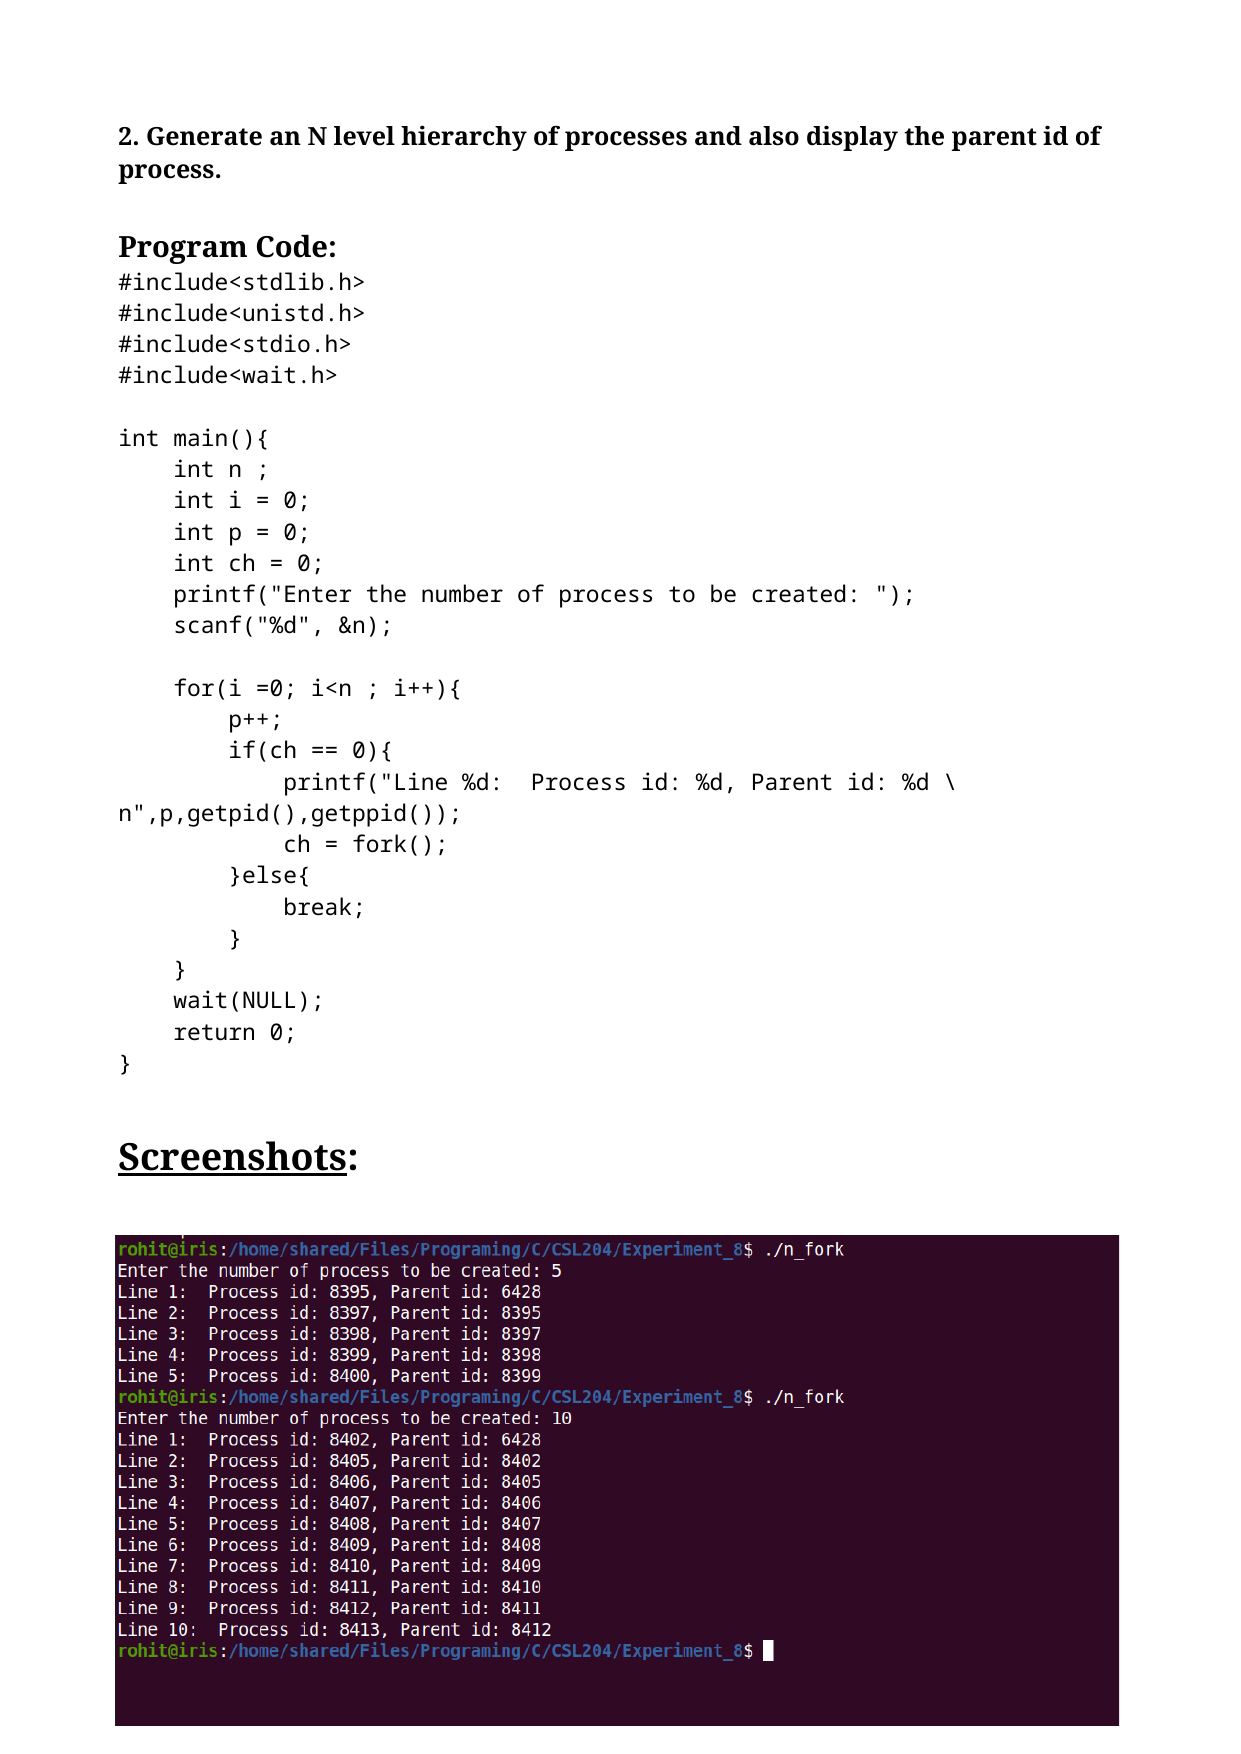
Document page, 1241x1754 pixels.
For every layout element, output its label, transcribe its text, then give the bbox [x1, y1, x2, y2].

text } [118, 922, 1122, 953]
text ch = fork(); [118, 828, 1122, 859]
text #include<wait.h> [118, 359, 1122, 391]
text #include<unistd.h> [118, 297, 1122, 328]
text } [118, 953, 1122, 984]
picture [115, 1235, 1120, 1726]
text return 0; [118, 1016, 1122, 1047]
text wait(NULL); [118, 984, 1122, 1016]
text int ch = 0; [118, 547, 1122, 578]
text scanf("%d", &n); [118, 609, 1122, 641]
text #include<stdlib.h> [118, 266, 1122, 297]
text int i = 0; [118, 484, 1122, 516]
text 2. Generate an N level hierarchy of processes and also display the parent id of [118, 118, 1122, 152]
text int p = 0; [118, 516, 1122, 547]
text printf("Line %d: Process id: %d, Parent id: %d \n",p,getpid(),getppid()); [118, 766, 1122, 828]
text Program Code: [118, 226, 1122, 266]
text if(ch == 0){ [118, 734, 1122, 766]
text break; [118, 891, 1122, 922]
text int n ; [118, 453, 1122, 484]
text p++; [118, 703, 1122, 734]
text #include<stdio.h> [118, 328, 1122, 359]
text int main(){ [118, 422, 1122, 453]
text process. [118, 152, 1122, 186]
text printf("Enter the number of process to be created: "); [118, 578, 1122, 609]
subtitle Screenshots: [118, 1130, 1122, 1181]
text for(i =0; i<n ; i++){ [118, 672, 1122, 703]
text }else{ [118, 859, 1122, 891]
text } [118, 1047, 1122, 1078]
